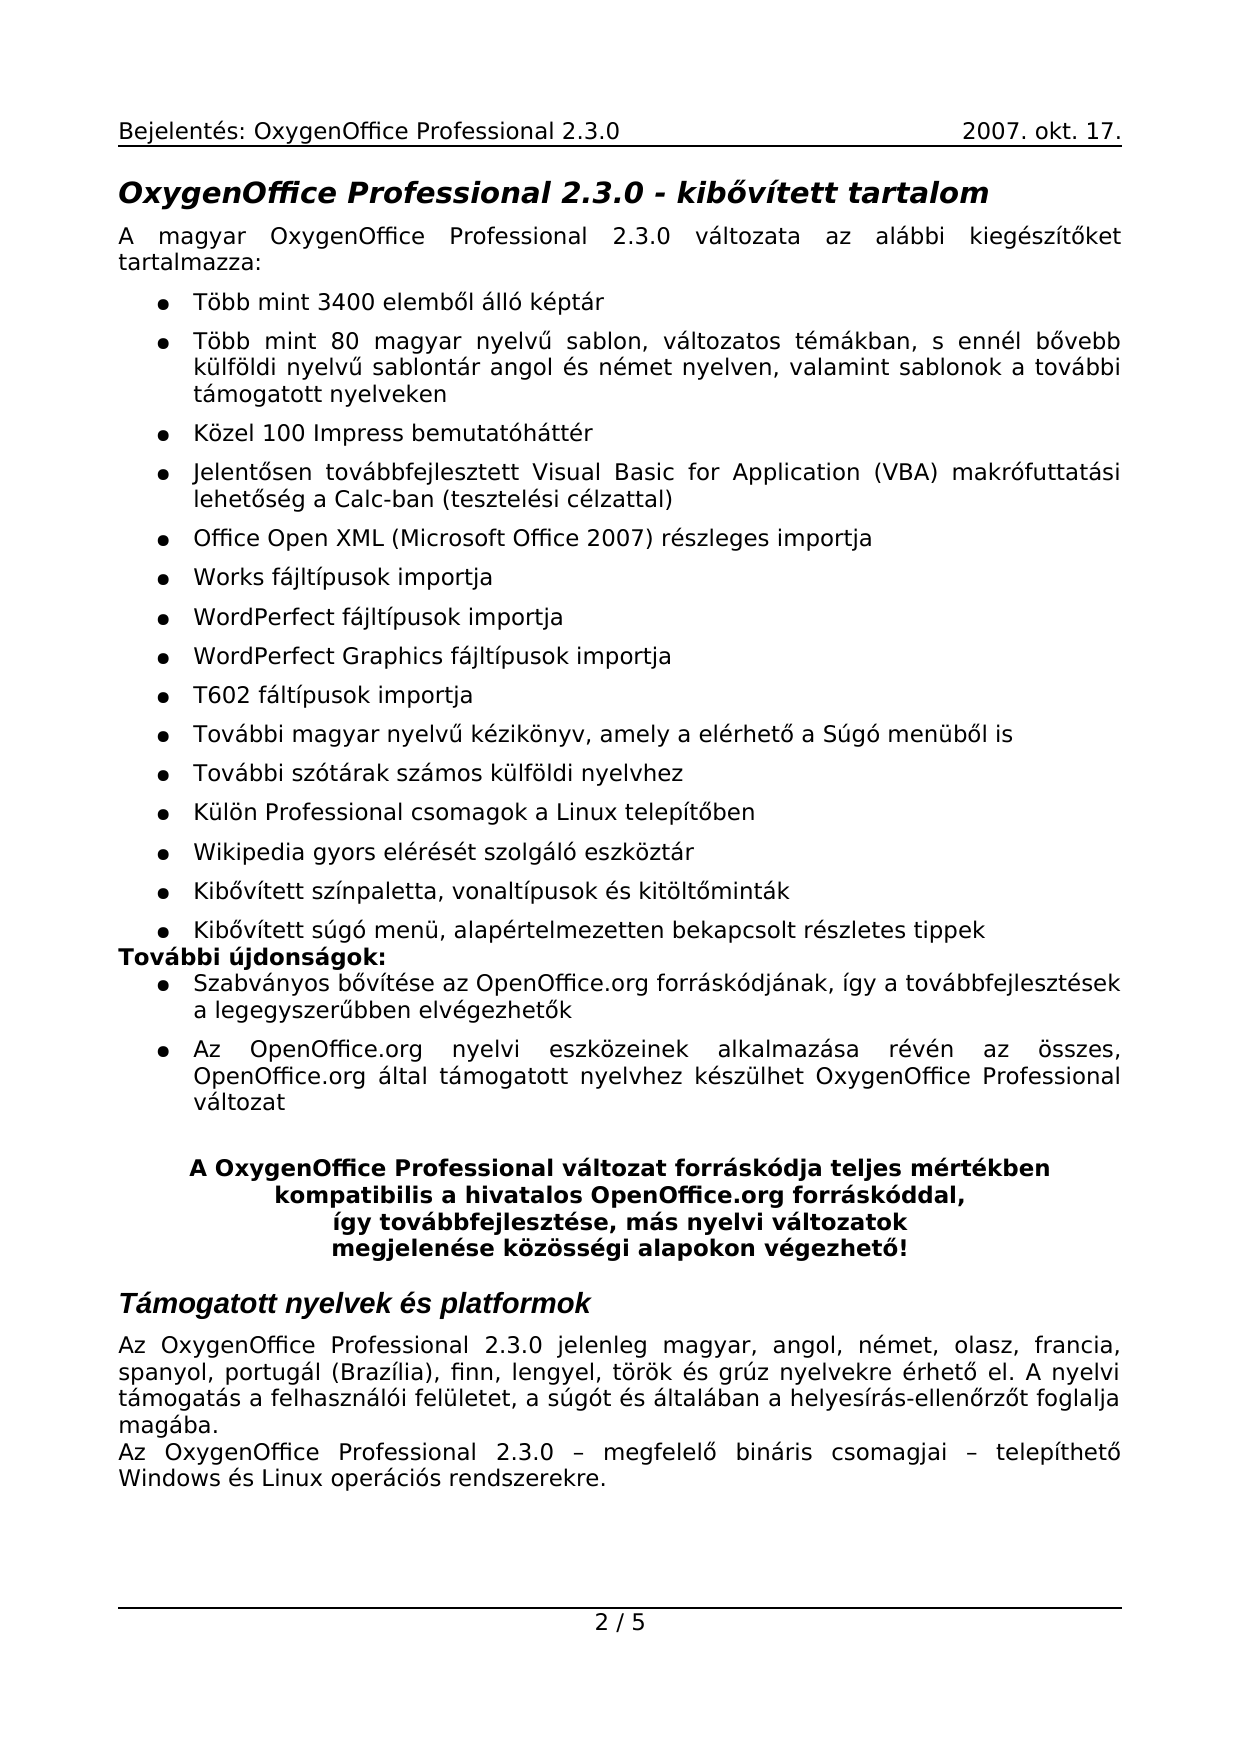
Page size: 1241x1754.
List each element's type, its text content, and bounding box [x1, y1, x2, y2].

list Wikipedia gyors elérését szolgáló eszköztár [156, 839, 1122, 865]
list Az OpenOffice.org nyelvi eszközeinek alkalmazása révén az összes, OpenOffice.org által támogatott nyelvhez készülhet OxygenOffice Professional változat [156, 1036, 1122, 1116]
list T602 fáltípusok importja [156, 682, 1122, 709]
list WordPerfect fájltípusok importja [156, 604, 1122, 630]
list Közel 100 Impress bemutatóháttér [156, 420, 1122, 447]
list Jelentősen továbbfejlesztett Visual Basic for Application (VBA) makrófuttatási lehetőség a Calc-ban (tesztelési célzattal) [156, 459, 1122, 513]
list Szabványos bővítése az OpenOffice.org forráskódjának, így a továbbfejlesztések a legegyszerűbben elvégezhetők [156, 970, 1122, 1024]
subtitle OxygenOffice Professional 2.3.0 - kibővített tartalom [118, 176, 1122, 210]
list Külön Professional csomagok a Linux telepítőben [156, 799, 1122, 826]
text A OxygenOffice Professional változat forráskódja teljes mértékben kompatibilis a hivatalos OpenOffice.org forráskóddal, így továbbfejlesztése, más nyelvi változatok megjelenése közösségi alapokon végezhető! [118, 1155, 1122, 1262]
list Kibővített súgó menü, alapértelmezetten bekapcsolt részletes tippek [156, 917, 1122, 944]
list Több mint 80 magyar nyelvű sablon, változatos témákban, s ennél bővebb külföldi nyelvű sablontár angol és német nyelven, valamint sablonok a további támogatott nyelveken [156, 328, 1122, 408]
list Office Open XML (Microsoft Office 2007) részleges importja [156, 525, 1122, 552]
list További magyar nyelvű kézikönyv, amely a elérhető a Súgó menüből is [156, 721, 1122, 748]
list Works fájltípusok importja [156, 564, 1122, 591]
text További újdonságok: [118, 944, 1122, 970]
list Több mint 3400 elemből álló képtár [156, 289, 1122, 315]
text Az OxygenOffice Professional 2.3.0 jelenleg magyar, angol, német, olasz, francia, spanyol, portugál (Brazília), finn, lengyel, török és grúz nyelvekre érhető el. A nyelvi támogatás a felhasználói felületet, a súgót és általában a helyesírás-ellenőrzőt foglalja magába. [118, 1332, 1122, 1439]
list WordPerfect Graphics fájltípusok importja [156, 643, 1122, 669]
text A magyar OxygenOffice Professional 2.3.0 változata az alábbi kiegészítőket tartalmazza: [118, 223, 1122, 276]
text Az OxygenOffice Professional 2.3.0 – megfelelő bináris csomagjai – telepíthető Windows és Linux operációs rendszerekre. [118, 1439, 1122, 1492]
subtitle Támogatott nyelvek és platformok [118, 1287, 1122, 1319]
list Kibővített színpaletta, vonaltípusok és kitöltőminták [156, 878, 1122, 904]
list További szótárak számos külföldi nyelvhez [156, 760, 1122, 787]
